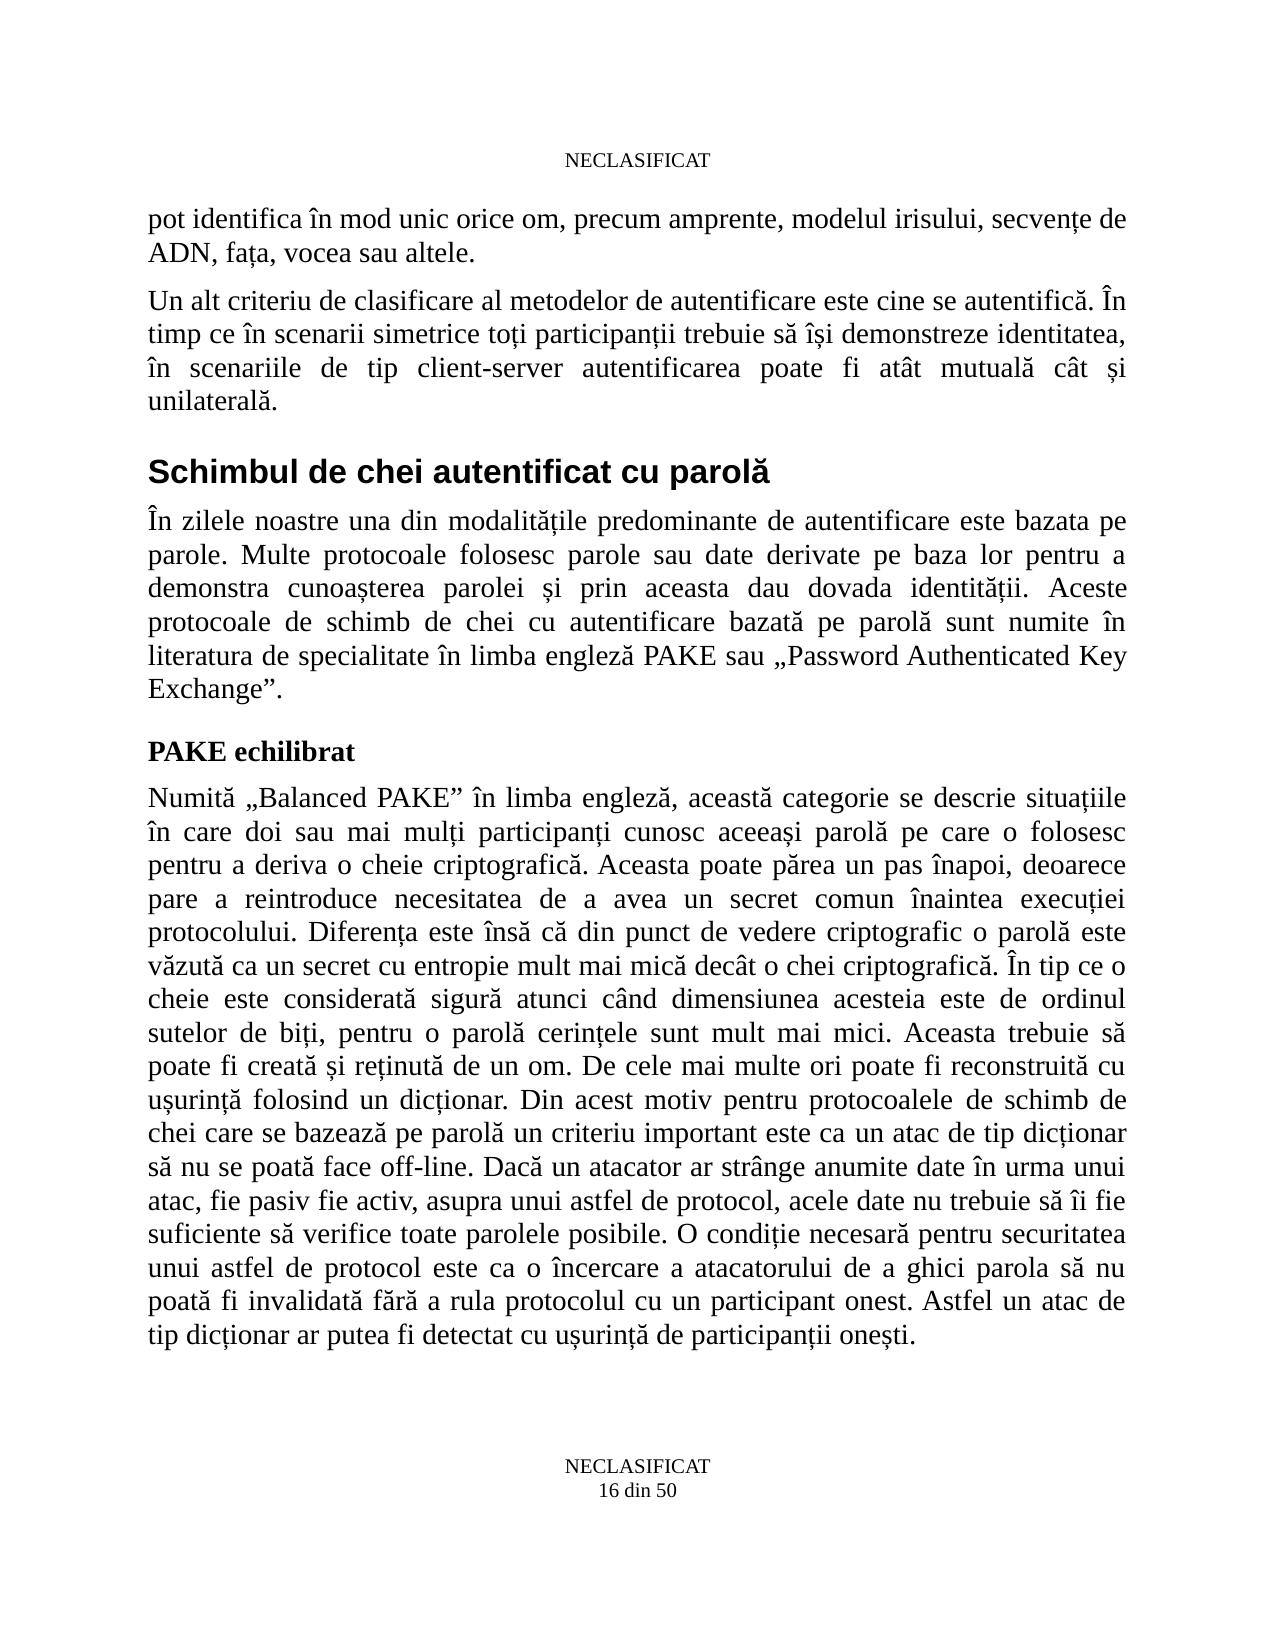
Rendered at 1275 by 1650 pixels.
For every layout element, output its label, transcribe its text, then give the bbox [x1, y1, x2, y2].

text pot identifica în mod unic orice om, precum amprente, modelul irisului, secvențe de ADN, fața, vocea sau altele. [148, 201, 1127, 268]
text În zilele noastre una din modalitățile predominante de autentificare este bazata pe parole. Multe protocoale folosesc parole sau date derivate pe baza lor pentru a demonstra cunoașterea parolei și prin aceasta dau dovada identității. Aceste protocoale de schimb de chei cu autentificare bazată pe parolă sunt numite în literatura de specialitate în limba engleză PAKE sau „Password Authenticated Key Exchange”. [148, 503, 1127, 705]
text Un alt criteriu de clasificare al metodelor de autentificare este cine se autentifică. În timp ce în scenarii simetrice toți participanții trebuie să își demonstreze identitatea, în scenariile de tip client-server autentificarea poate fi atât mutuală cât și unilaterală. [148, 283, 1127, 417]
text Numită „Balanced PAKE” în limba engleză, această categorie se descrie situațiile în care doi sau mai mulți participanți cunosc aceeași parolă pe care o folosesc pentru a deriva o cheie criptografică. Aceasta poate părea un pas înapoi, deoarece pare a reintroduce necesitatea de a avea un secret comun înaintea execuției protocolului. Diferența este însă că din punct de vedere criptografic o parolă este văzută ca un secret cu entropie mult mai mică decât o chei criptografică. În tip ce o cheie este considerată sigură atunci când dimensiunea acesteia este de ordinul sutelor de biți, pentru o parolă cerințele sunt mult mai mici. Aceasta trebuie să poate fi creată și reținută de un om. De cele mai multe ori poate fi reconstruită cu ușurință folosind un dicționar. Din acest motiv pentru protocoalele de schimb de chei care se bazează pe parolă un criteriu important este ca un atac de tip dicționar să nu se poată face off-line. Dacă un atacator ar strânge anumite date în urma unui atac, fie pasiv fie activ, asupra unui astfel de protocol, acele date nu trebuie să îi fie suficiente să verifice toate parolele posibile. O condiție necesară pentru securitatea unui astfel de protocol este ca o încercare a atacatorului de a ghici parola să nu poată fi invalidată fără a rula protocolul cu un participant onest. Astfel un atac de tip dicționar ar putea fi detectat cu ușurință de participanții onești. [148, 780, 1127, 1350]
subtitle PAKE echilibrat [148, 734, 1127, 768]
subtitle Schimbul de chei autentificat cu parolă [148, 452, 1127, 491]
